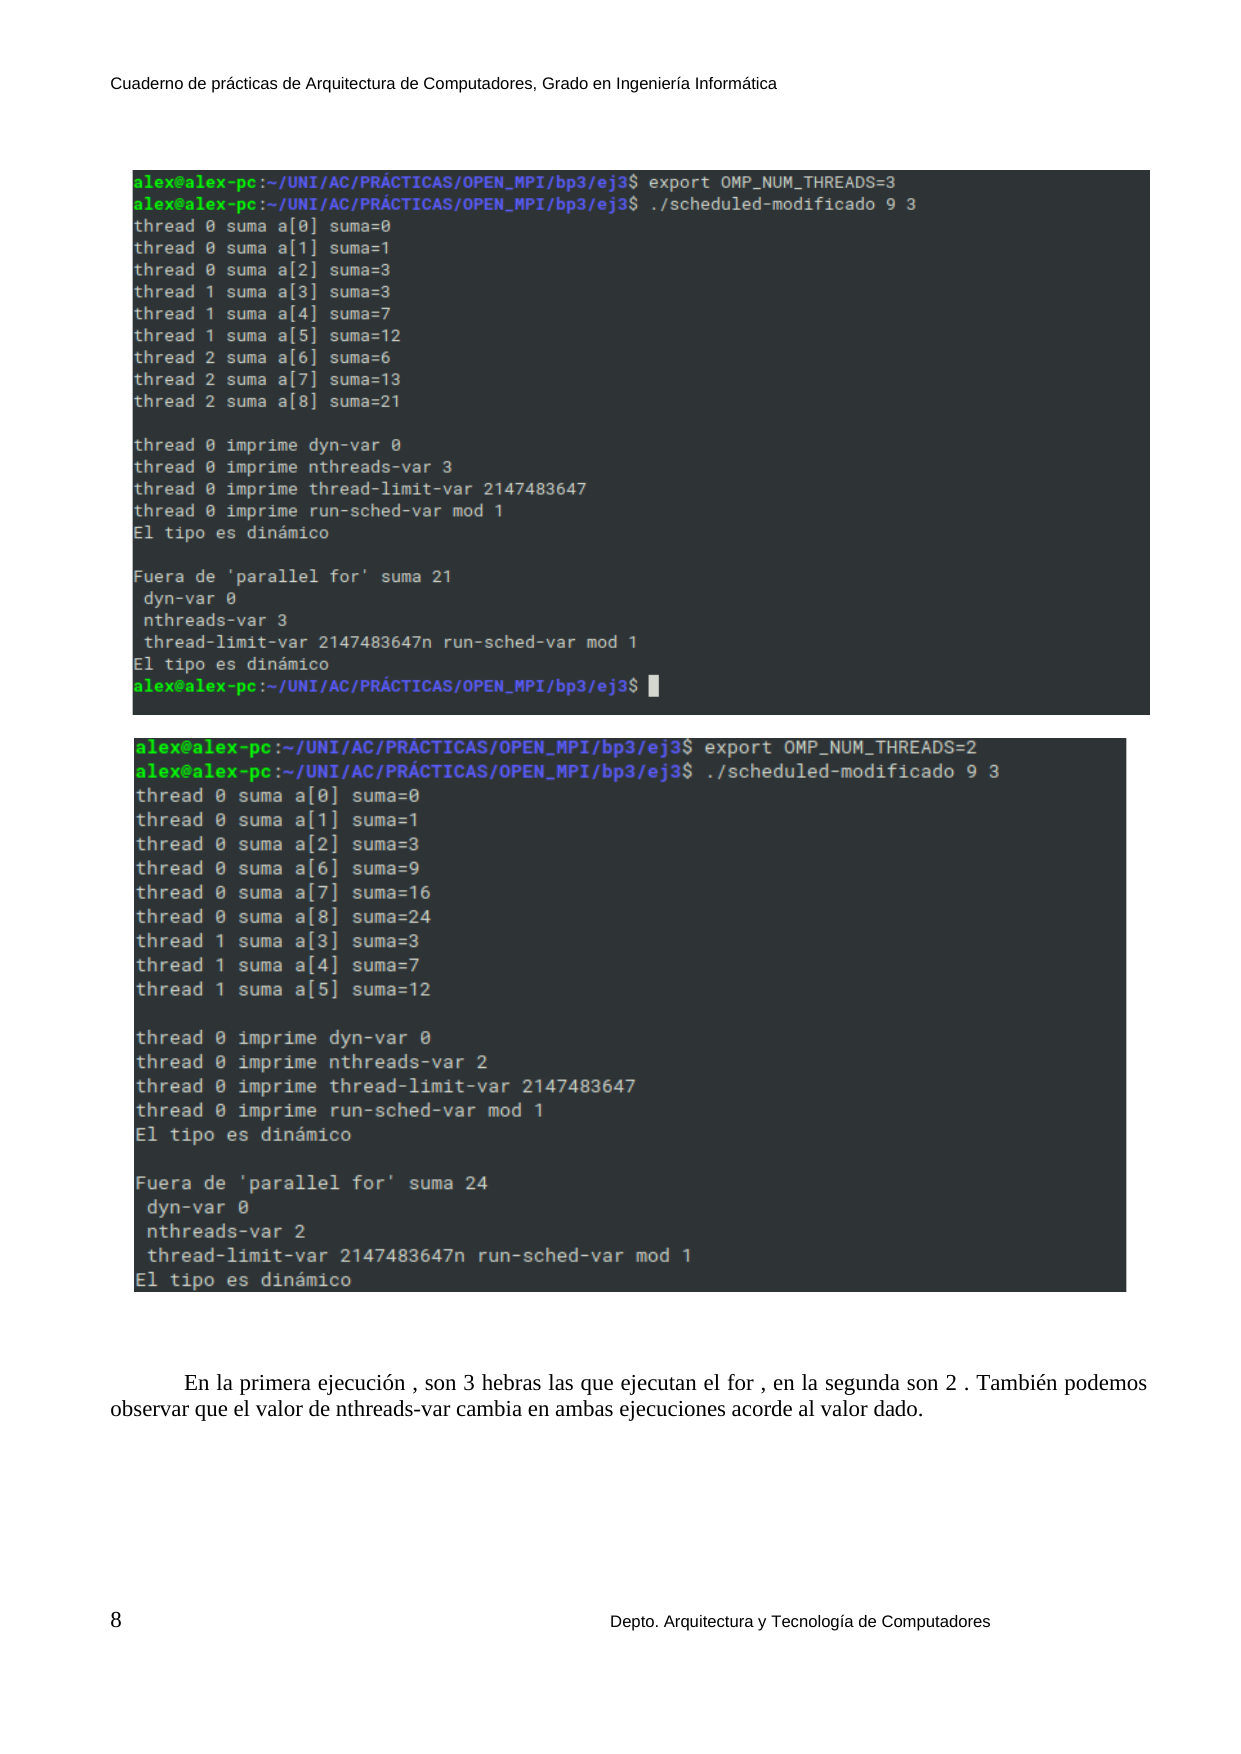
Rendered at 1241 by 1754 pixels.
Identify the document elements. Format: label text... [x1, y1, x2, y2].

picture [134, 738, 1127, 1292]
list En la primera ejecución , son 3 hebras las que ejecutan el for , en la segunda son 2 . También podemos observar que el valor de nthreads-var cambia en ambas ejecuciones acorde al valor dado. [110, 1369, 1150, 1422]
picture [132, 170, 1150, 715]
